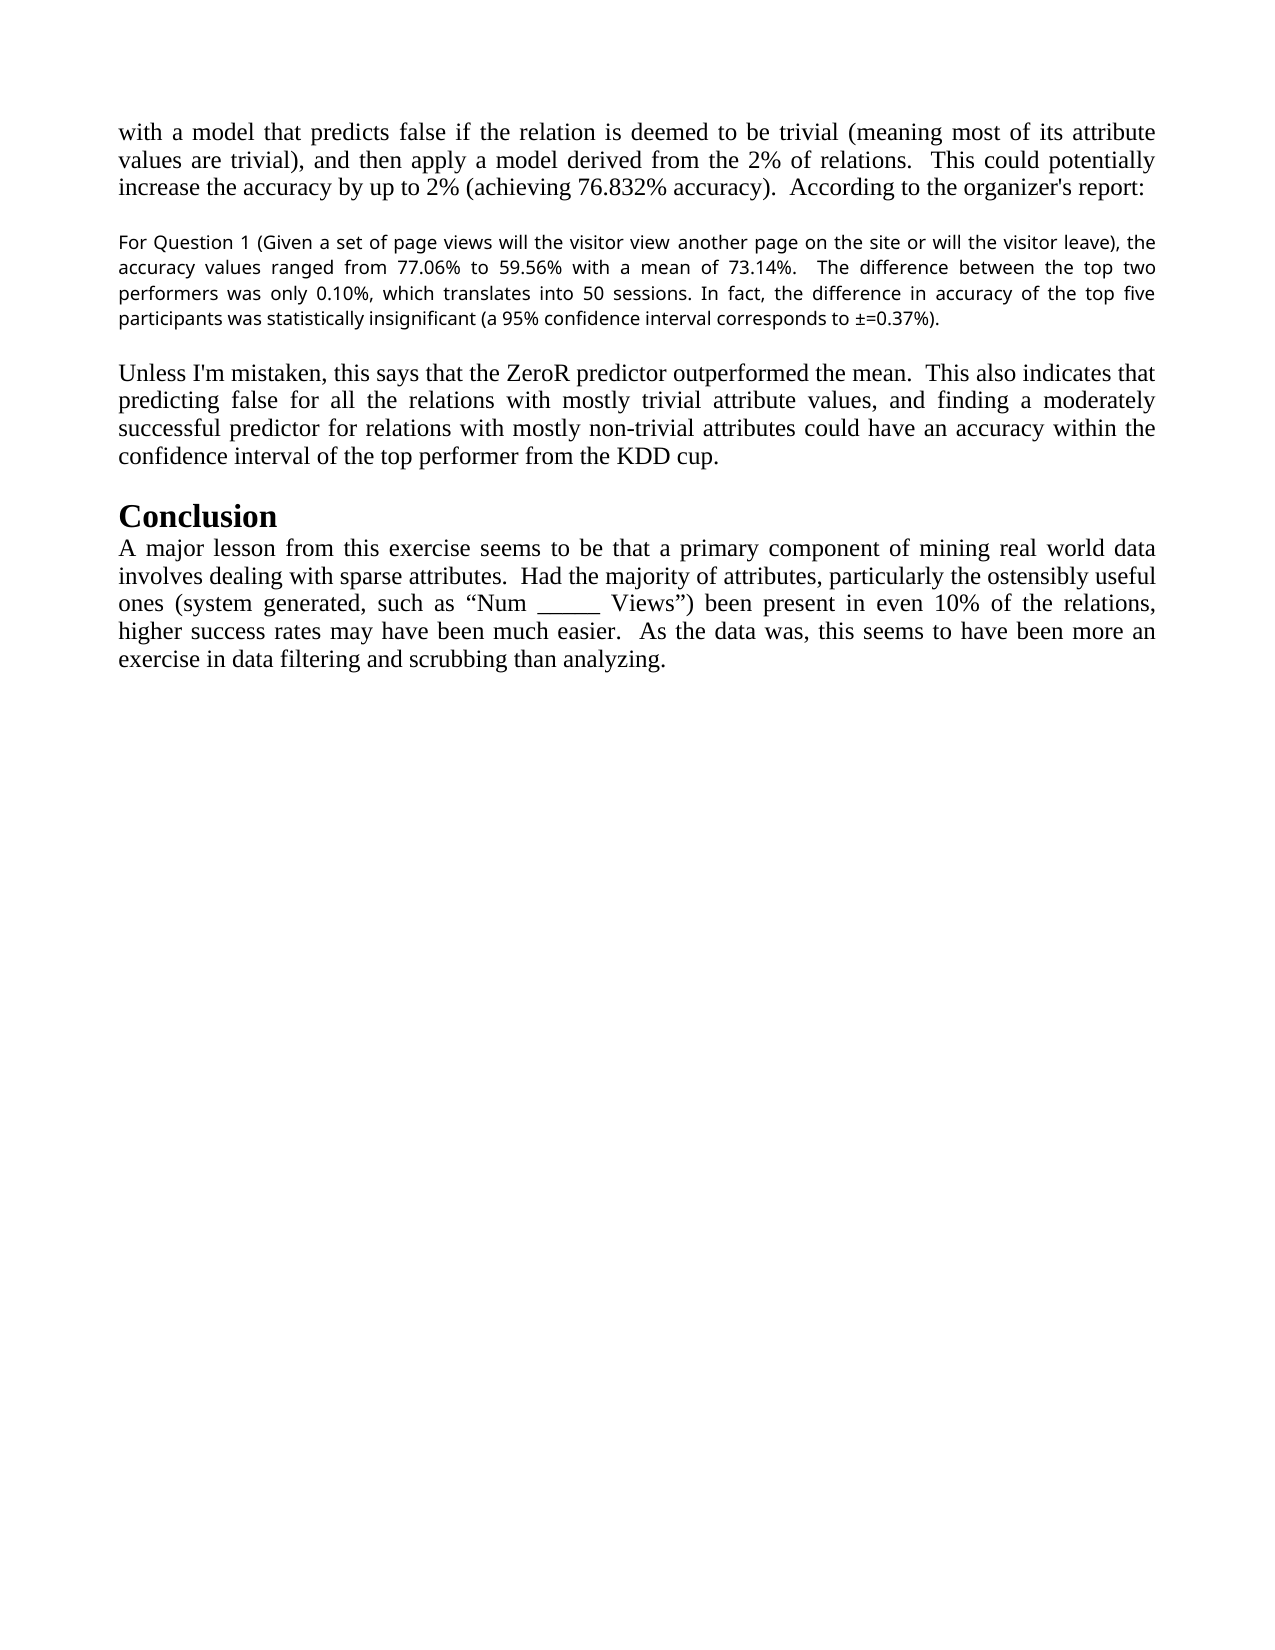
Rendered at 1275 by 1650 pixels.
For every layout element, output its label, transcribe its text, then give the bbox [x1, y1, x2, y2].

text with a model that predicts false if the relation is deemed to be trivial (meaning most of its attribute values are trivial), and then apply a model derived from the 2% of relations. This could potentially increase the accuracy by up to 2% (achieving 76.832% accuracy). According to the organizer's report: [118, 118, 1157, 201]
text A major lesson from this exercise seems to be that a primary component of mining real world data involves dealing with sparse attributes. Had the majority of attributes, particularly the ostensibly useful ones (system generated, such as “Num _____ Views”) been present in even 10% of the relations, higher success rates may have been much easier. As the data was, this seems to have been more an exercise in data filtering and scrubbing than analyzing. [118, 534, 1157, 673]
text Conclusion [118, 497, 1157, 534]
text For Question 1 (Given a set of page views will the visitor view another page on the site or will the visitor leave), the accuracy values ranged from 77.06% to 59.56% with a mean of 73.14%. The difference between the top two performers was only 0.10%, which translates into 50 sessions. In fact, the difference in accuracy of the top five participants was statistically insignificant (a 95% confidence interval corresponds to ±=0.37%). [118, 229, 1157, 331]
text Unless I'm mistaken, this says that the ZeroR predictor outperformed the mean. This also indicates that predicting false for all the relations with mostly trivial attribute values, and finding a moderately successful predictor for relations with mostly non-trivial attributes could have an accuracy within the confidence interval of the top performer from the KDD cup. [118, 359, 1157, 469]
